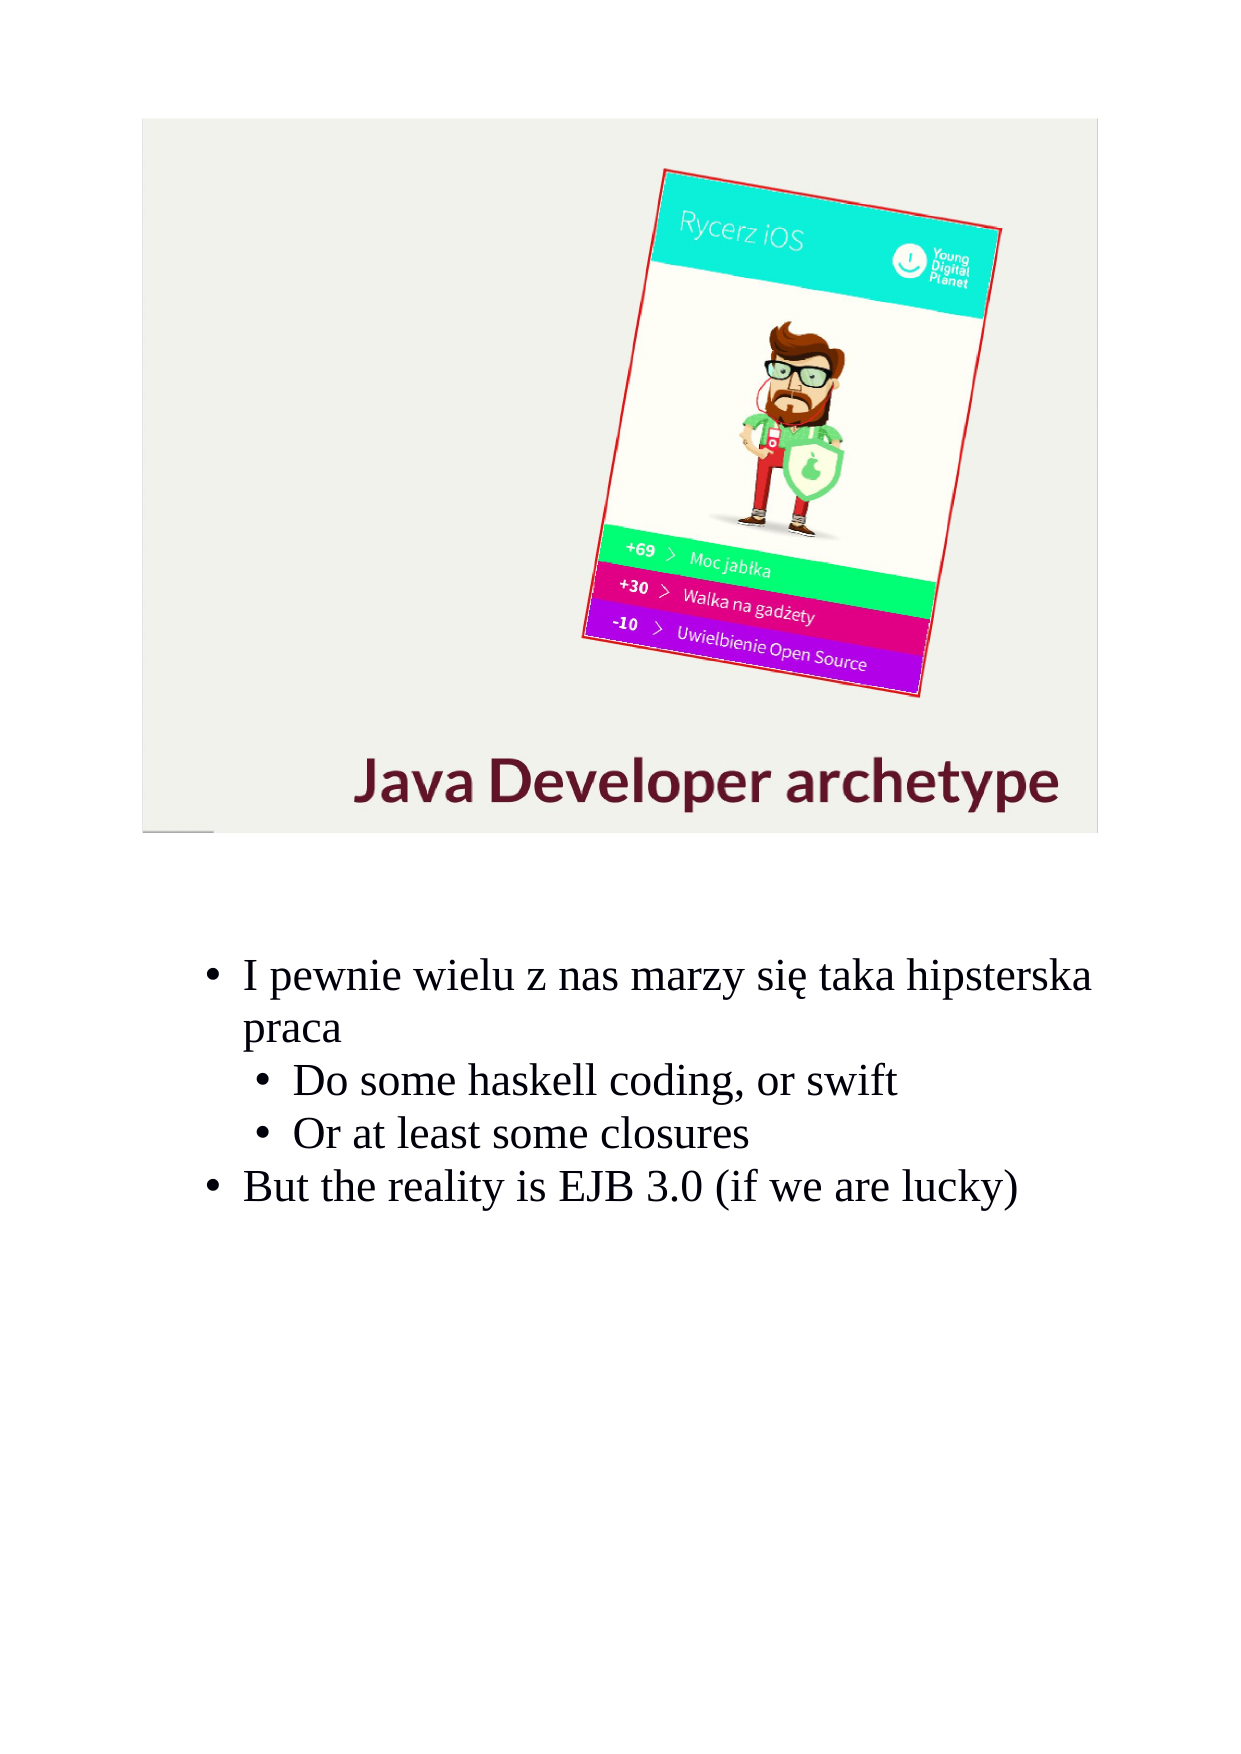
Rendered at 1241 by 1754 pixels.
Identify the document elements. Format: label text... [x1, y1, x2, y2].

picture [142, 118, 1098, 833]
list But the reality is EJB 3.0 (if we are lucky) [205, 1158, 1122, 1211]
list I pewnie wielu z nas marzy się taka hipsterska praca [205, 947, 1122, 1053]
list Or at least some closures [255, 1106, 1122, 1158]
list Do some haskell coding, or swift [255, 1053, 1122, 1106]
